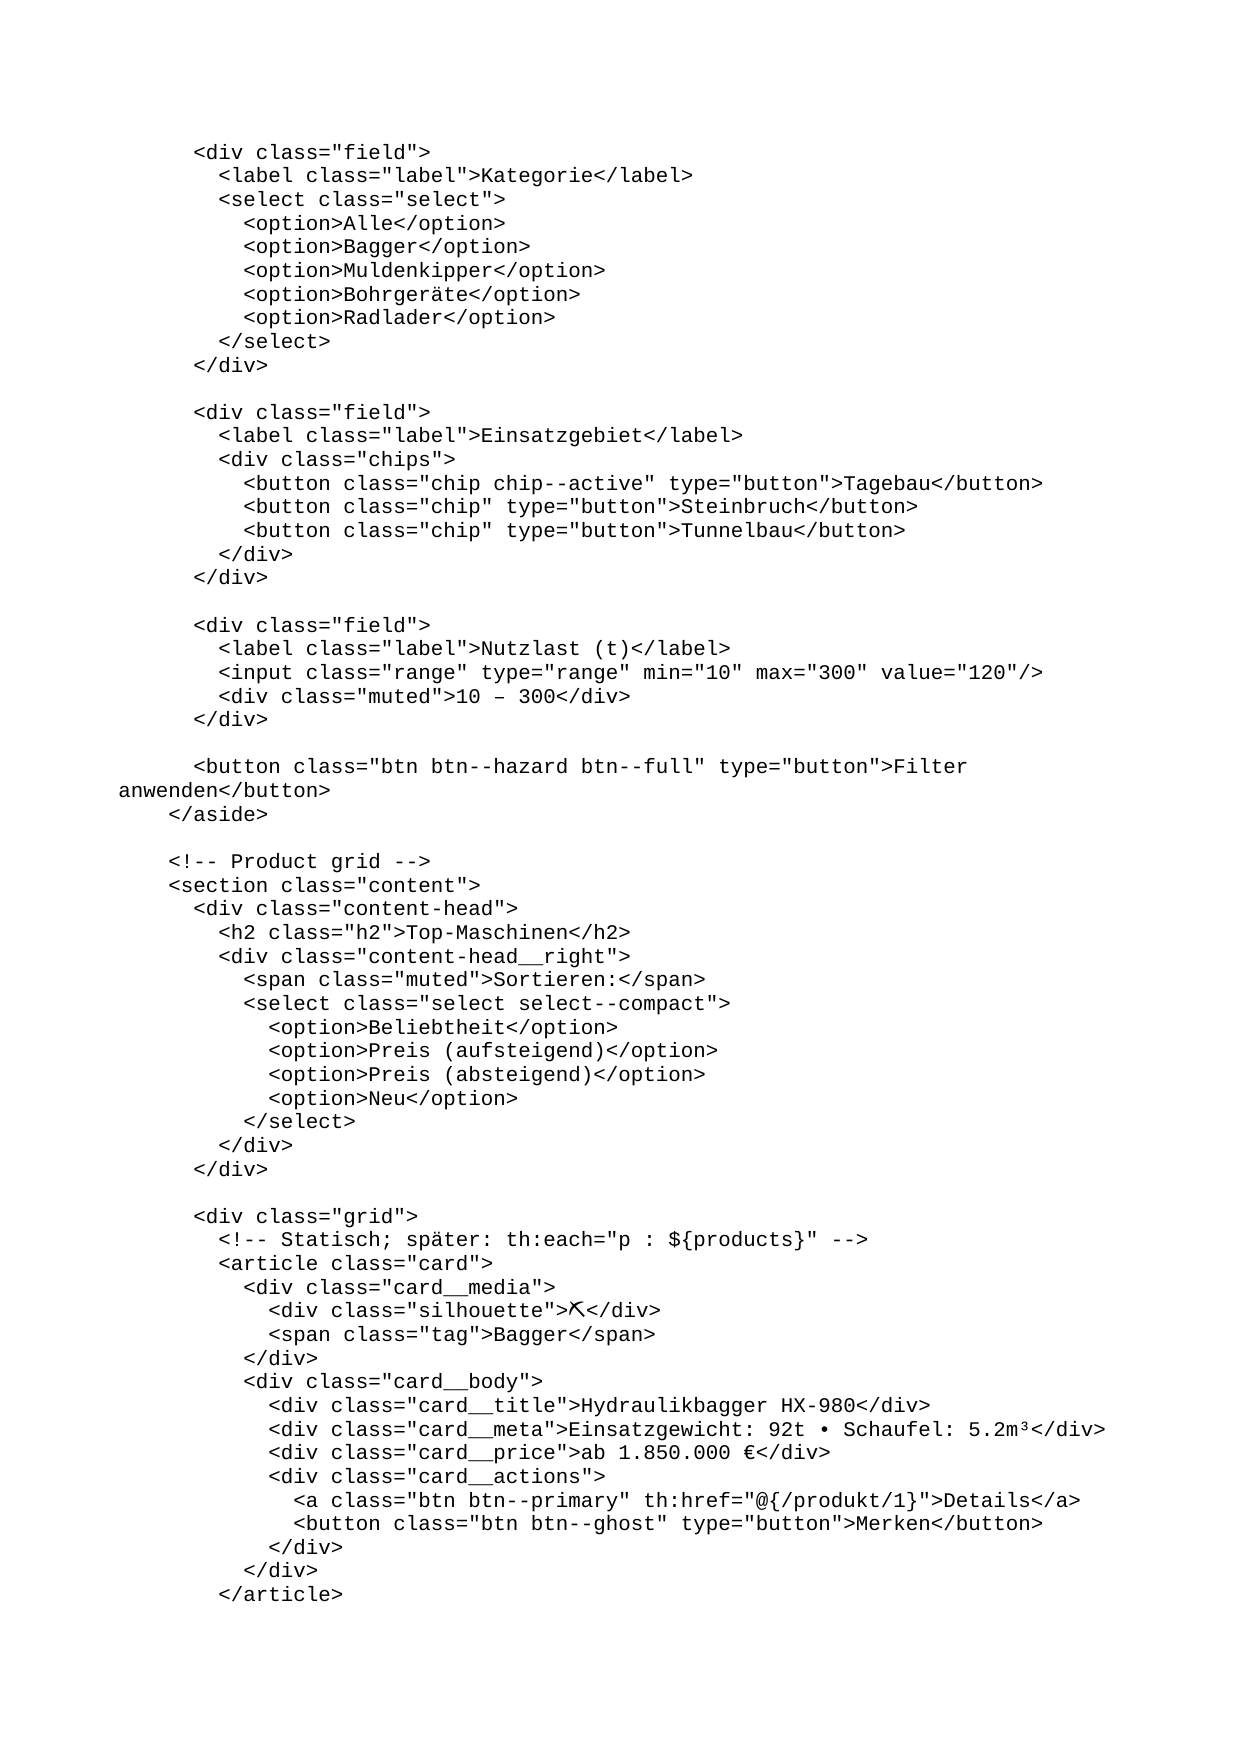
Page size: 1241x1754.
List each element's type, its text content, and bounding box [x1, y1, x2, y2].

text <div class="content-head"> [118, 898, 1122, 922]
text <div class="field"> [118, 615, 1122, 638]
text <button class="chip" type="button">Steinbruch</button> [118, 496, 1122, 520]
text <div class="card__title">Hydraulikbagger HX-980</div> [118, 1395, 1122, 1419]
text </aside> [118, 804, 1122, 827]
text <span class="tag">Bagger</span> [118, 1324, 1122, 1348]
text <span class="muted">Sortieren:</span> [118, 969, 1122, 993]
text <option>Radlader</option> [118, 307, 1122, 331]
text </div> [118, 709, 1122, 733]
text <div class="card__meta">Einsatzgewicht: 92t • Schaufel: 5.2m³</div> [118, 1419, 1122, 1442]
text <select class="select"> [118, 189, 1122, 213]
text <h2 class="h2">Top-Maschinen</h2> [118, 922, 1122, 946]
text <div class="card__actions"> [118, 1466, 1122, 1489]
text <label class="label">Nutzlast (t)</label> [118, 638, 1122, 662]
text <button class="chip" type="button">Tunnelbau</button> [118, 520, 1122, 544]
text <button class="btn btn--ghost" type="button">Merken</button> [118, 1513, 1122, 1537]
text <option>Bagger</option> [118, 236, 1122, 260]
text </div> [118, 1537, 1122, 1561]
text <option>Bohrgeräte</option> [118, 284, 1122, 307]
text <a class="btn btn--primary" th:href="@{/produkt/1}">Details</a> [118, 1489, 1122, 1513]
text </div> [118, 544, 1122, 567]
text </div> [118, 1135, 1122, 1158]
text <div class="chips"> [118, 449, 1122, 473]
text <select class="select select--compact"> [118, 993, 1122, 1017]
text </div> [118, 1561, 1122, 1584]
text <input class="range" type="range" min="10" max="300" value="120"/> [118, 662, 1122, 686]
text <div class="silhouette">⛏</div> [118, 1300, 1122, 1324]
text </article> [118, 1584, 1122, 1608]
text <section class="content"> [118, 875, 1122, 898]
text <div class="muted">10 – 300</div> [118, 686, 1122, 709]
text <div class="card__body"> [118, 1371, 1122, 1395]
text <button class="chip chip--active" type="button">Tagebau</button> [118, 473, 1122, 496]
text <option>Beliebtheit</option> [118, 1017, 1122, 1040]
text </div> [118, 567, 1122, 591]
text <label class="label">Einsatzgebiet</label> [118, 426, 1122, 449]
text <option>Neu</option> [118, 1088, 1122, 1111]
text <option>Alle</option> [118, 213, 1122, 236]
text <div class="field"> [118, 402, 1122, 426]
text </div> [118, 1348, 1122, 1371]
text </div> [118, 1158, 1122, 1182]
text <!-- Product grid --> [118, 851, 1122, 875]
text <label class="label">Kategorie</label> [118, 165, 1122, 189]
text <div class="grid"> [118, 1206, 1122, 1229]
text <article class="card"> [118, 1253, 1122, 1277]
text <div class="field"> [118, 142, 1122, 165]
text <button class="btn btn--hazard btn--full" type="button">Filter anwenden</button> [118, 757, 1122, 804]
text </div> [118, 354, 1122, 378]
text <div class="content-head__right"> [118, 946, 1122, 969]
text <option>Preis (absteigend)</option> [118, 1064, 1122, 1088]
text <!-- Statisch; später: th:each="p : ${products}" --> [118, 1229, 1122, 1253]
text <div class="card__media"> [118, 1277, 1122, 1300]
text <div class="card__price">ab 1.850.000 €</div> [118, 1442, 1122, 1466]
text </select> [118, 331, 1122, 354]
text <option>Preis (aufsteigend)</option> [118, 1040, 1122, 1064]
text </select> [118, 1111, 1122, 1135]
text <option>Muldenkipper</option> [118, 260, 1122, 284]
